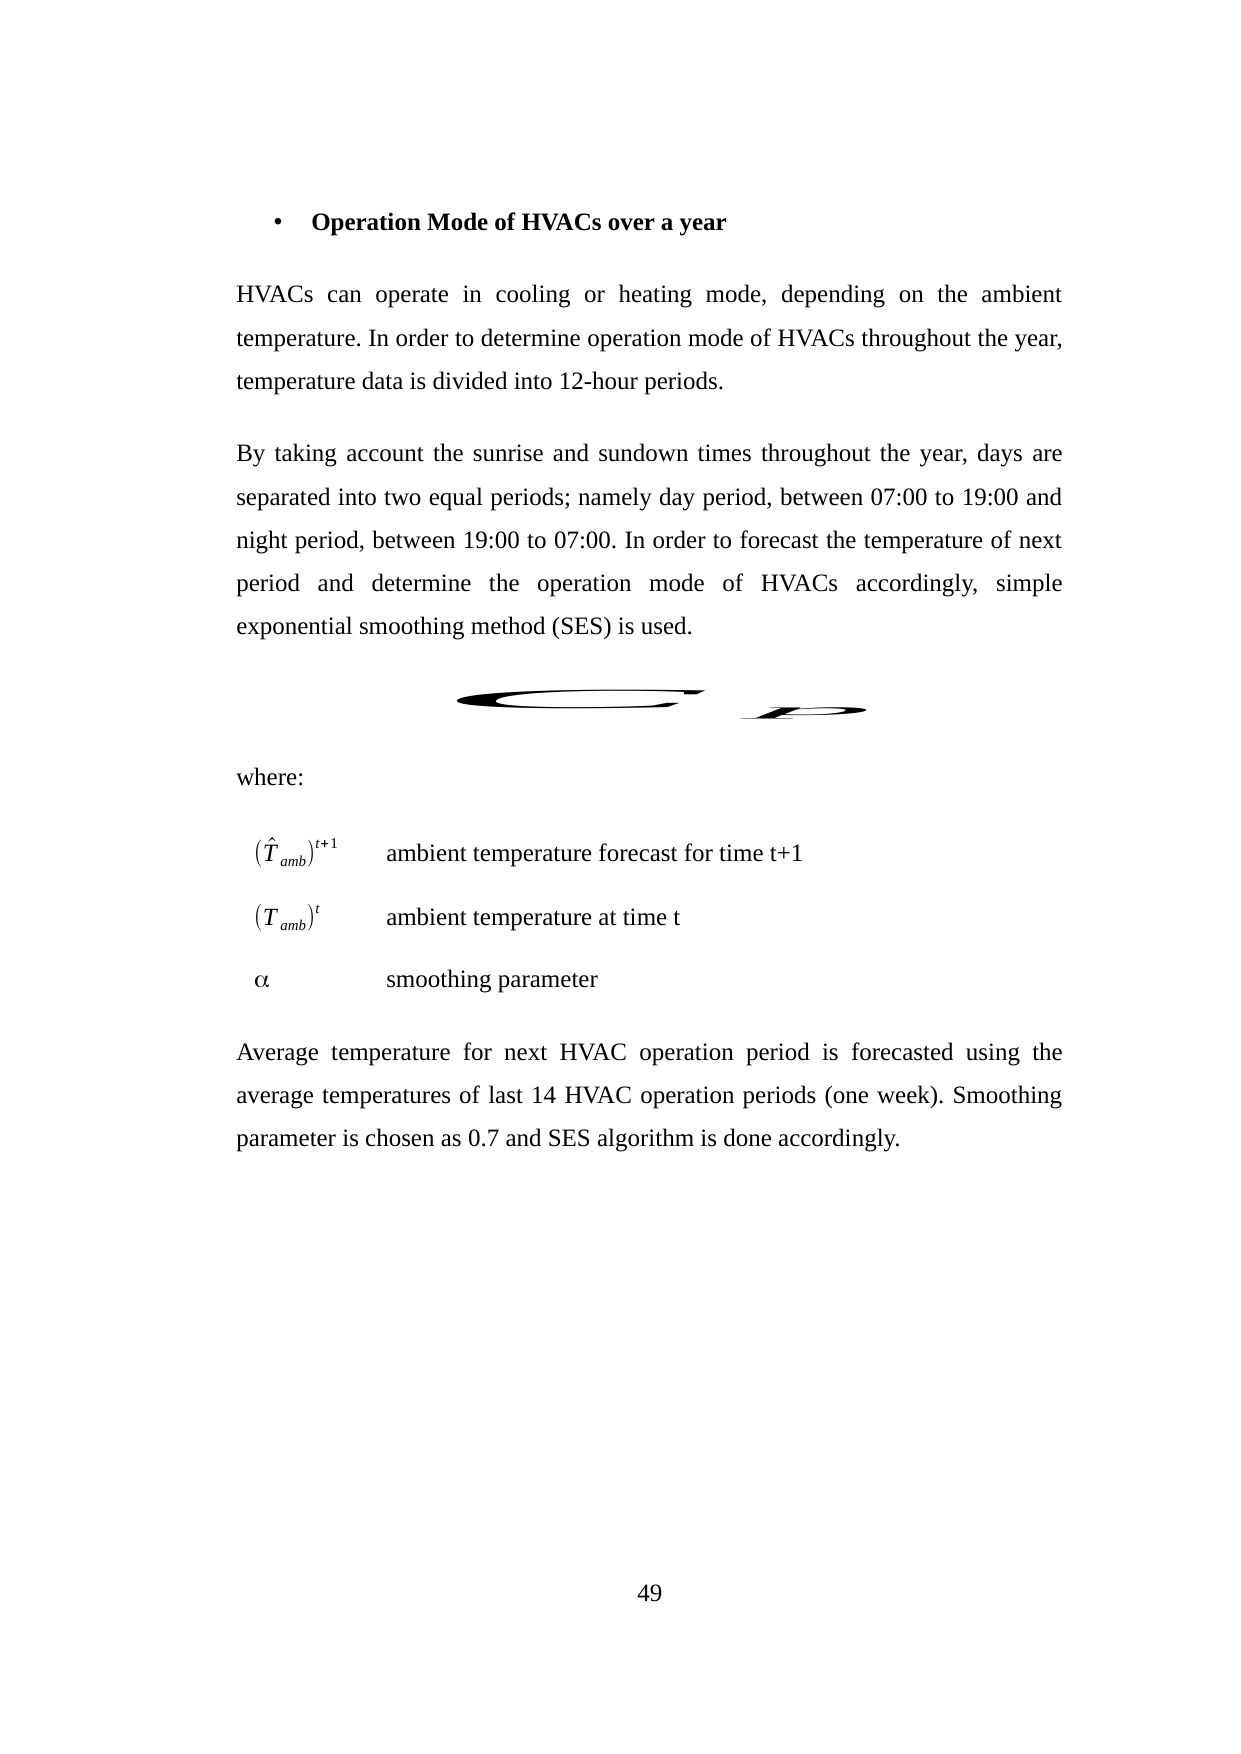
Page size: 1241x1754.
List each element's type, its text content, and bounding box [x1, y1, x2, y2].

text By taking account the sunrise and sundown times throughout the year, days are separated into two equal periods; namely day period, between 07:00 to 19:00 and night period, between 19:00 to 07:00. In order to forecast the temperature of next period and determine the operation mode of HVACs accordingly, simple exponential smoothing method (SES) is used. [236, 438, 1063, 640]
text HVACs can operate in cooling or heating mode, depending on the ambient temperature. In order to determine operation mode of HVACs throughout the year, temperature data is divided into 12-hour periods. [236, 279, 1063, 394]
text ambient temperature at time t [236, 900, 1063, 934]
text smoothing parameter [236, 964, 1063, 993]
text where: [236, 762, 1063, 791]
text Average temperature for next HVAC operation period is forecasted using the average temperatures of last 14 HVAC operation periods (one week). Smoothing parameter is chosen as 0.7 and SES algorithm is done accordingly. [236, 1037, 1063, 1152]
list Operation Mode of HVACs over a year [273, 207, 1063, 236]
text ambient temperature forecast for time t+1 [236, 835, 1063, 870]
